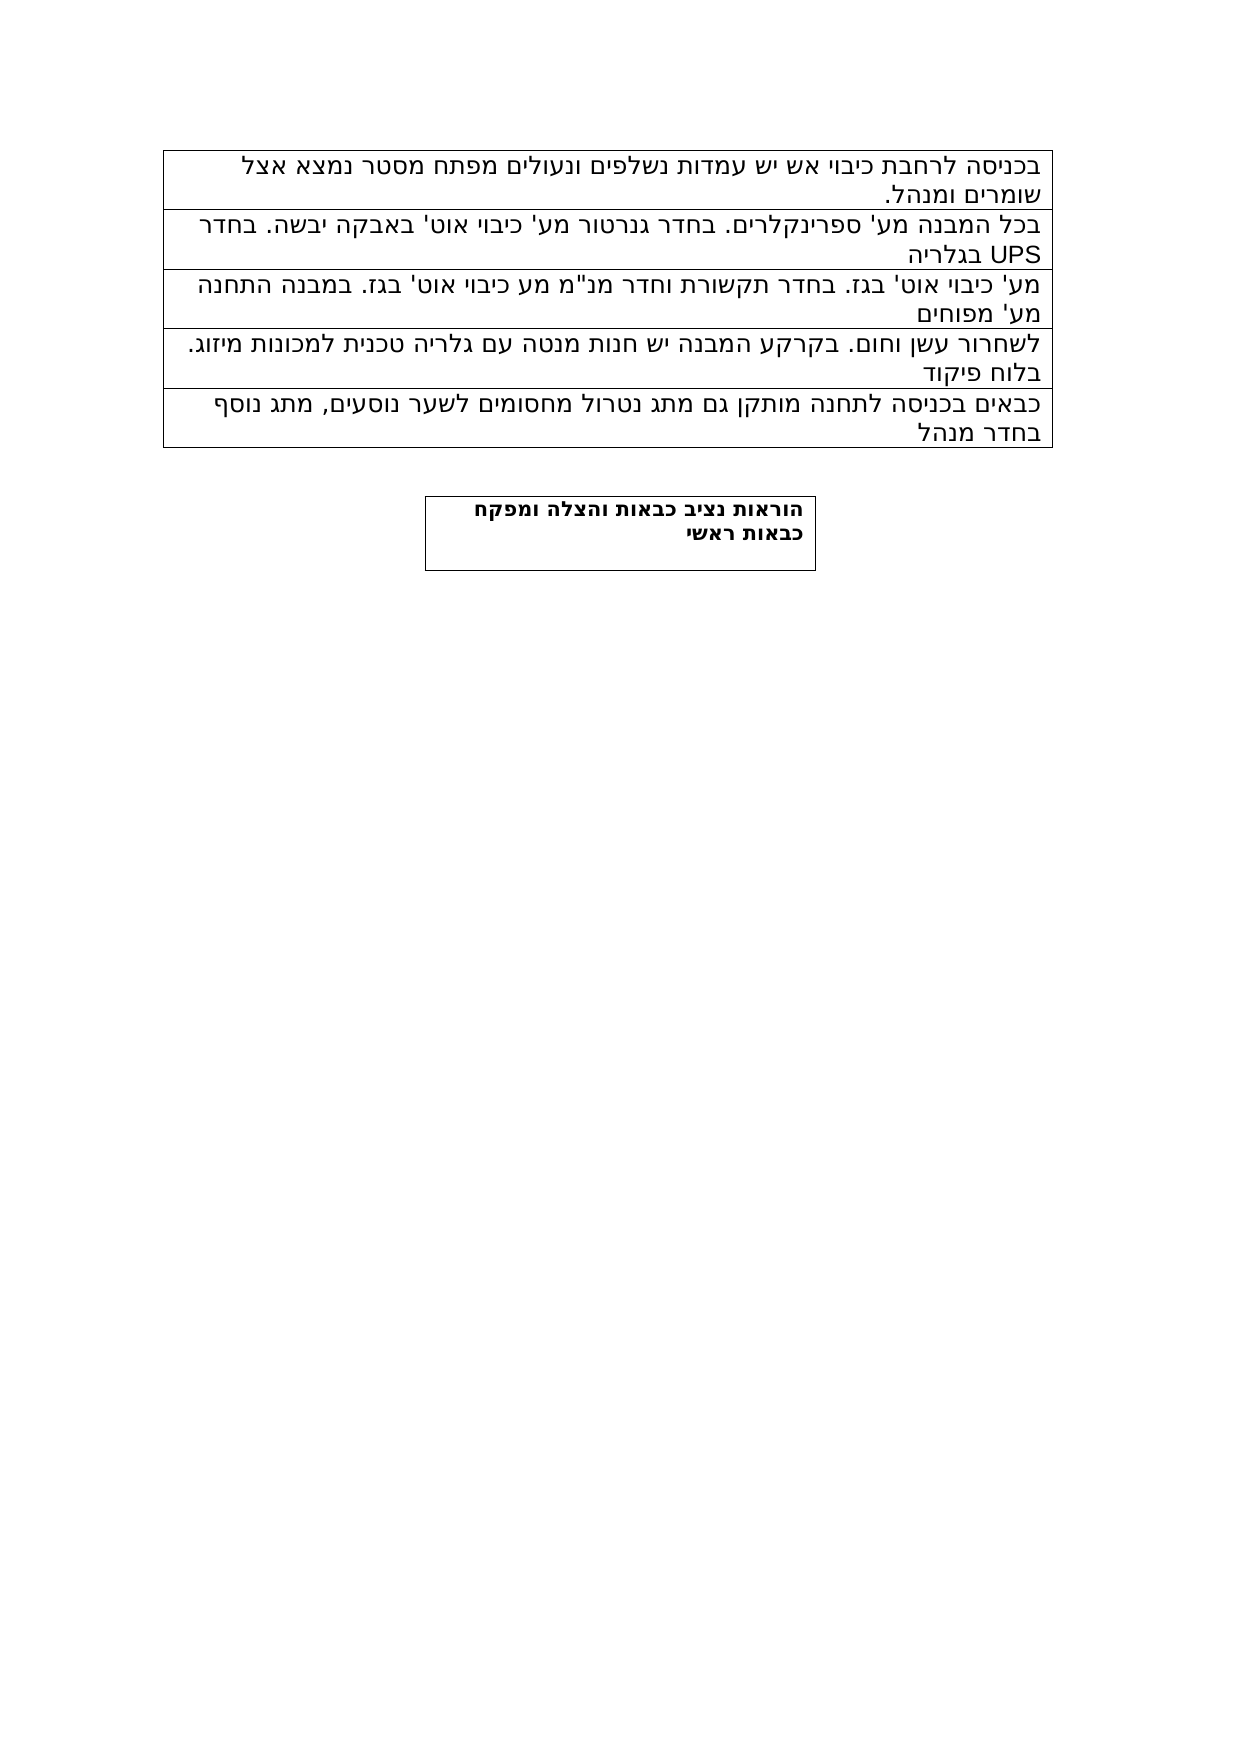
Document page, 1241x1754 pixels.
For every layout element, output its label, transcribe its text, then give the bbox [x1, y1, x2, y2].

table_cell כבאים בכניסה לתחנה מותקן גם מתג נטרול מחסומים לשער נוסעים, מתג נוסף בחדר מנהל [164, 389, 1052, 447]
table_header הוראות נציב כבאות והצלה ומפקח כבאות ראשי [426, 497, 815, 569]
table_cell בכל המבנה מע' ספרינקלרים. בחדר גנרטור מע' כיבוי אוט' באבקה יבשה. בחדר UPS בגלריה [164, 210, 1052, 269]
table_header בכניסה לרחבת כיבוי אש יש עמדות נשלפים ונעולים מפתח מסטר נמצא אצל שומרים ומנהל. [164, 151, 1052, 209]
table_cell לשחרור עשן וחום. בקרקע המבנה יש חנות מנטה עם גלריה טכנית למכונות מיזוג. בלוח פיקוד [164, 329, 1052, 388]
table_cell מע' כיבוי אוט' בגז. בחדר תקשורת וחדר מנ"מ מע כיבוי אוט' בגז. במבנה התחנה מע' מפוחים [164, 270, 1052, 328]
